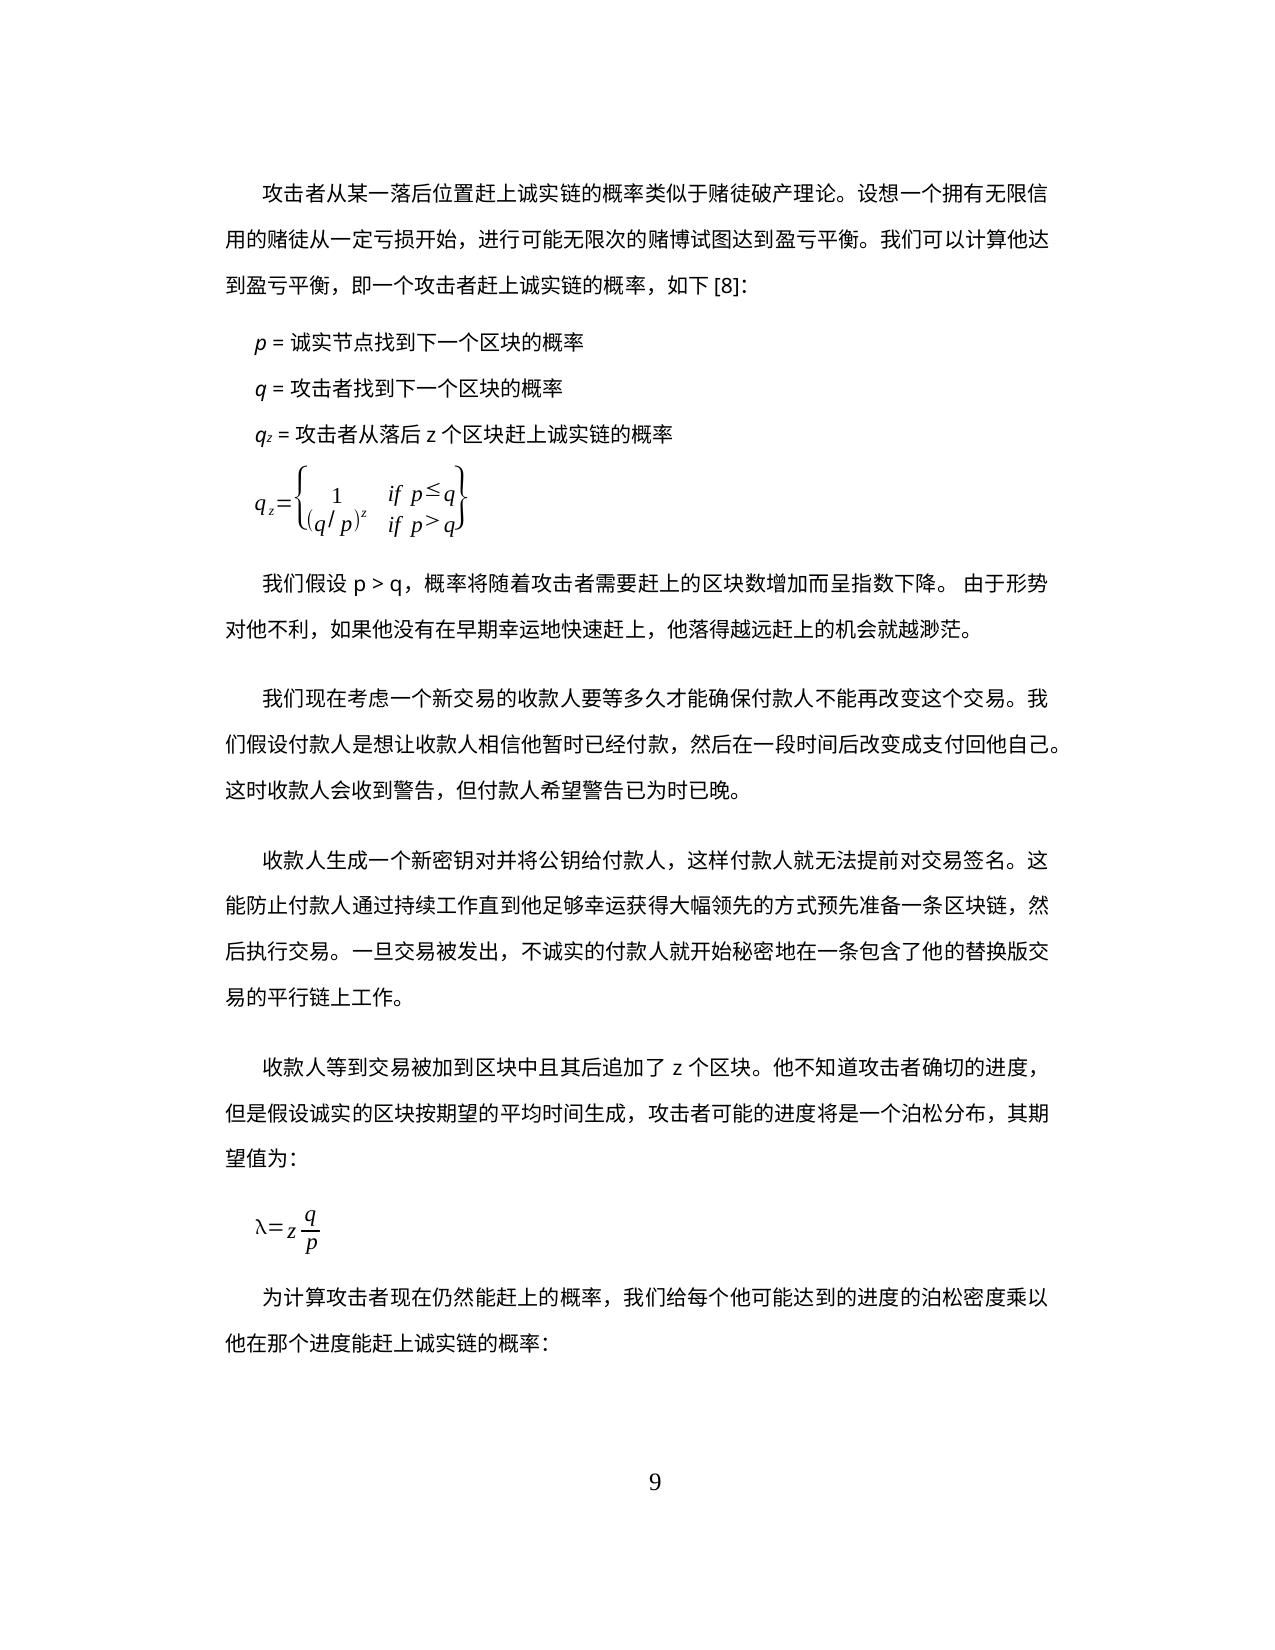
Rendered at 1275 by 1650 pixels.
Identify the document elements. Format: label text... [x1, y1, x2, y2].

text 为计算攻击者现在仍然能赶上的概率，我们给每个他可能达到的进度的泊松密度乘以他在那个进度能赶上诚实链的概率： [225, 1281, 1050, 1357]
text 我们现在考虑一个新交易的收款人要等多久才能确保付款人不能再改变这个交易。我们假设付款人是想让收款人相信他暂时已经付款，然后在一段时间后改变成支付回他自己。这时收款人会收到警告，但付款人希望警告已为时已晚。 [225, 682, 1050, 804]
text p = 诚实节点找到下一个区块的概率 [225, 326, 1050, 357]
text 我们假设 p > q，概率将随着攻击者需要赶上的区块数增加而呈指数下降。 由于形势对他不利，如果他没有在早期幸运地快速赶上，他落得越远赶上的机会就越渺茫。 [225, 567, 1050, 643]
text 收款人生成一个新密钥对并将公钥给付款人，这样付款人就无法提前对交易签名。这能防止付款人通过持续工作直到他足够幸运获得大幅领先的方式预先准备一条区块链，然后执行交易。一旦交易被发出，不诚实的付款人就开始秘密地在一条包含了他的替换版交易的平行链上工作。 [225, 844, 1050, 1012]
text q = 攻击者找到下一个区块的概率 [225, 372, 1050, 403]
text 攻击者从某一落后位置赶上诚实链的概率类似于赌徒破产理论。设想一个拥有无限信用的赌徒从一定亏损开始，进行可能无限次的赌博试图达到盈亏平衡。我们可以计算他达到盈亏平衡，即一个攻击者赶上诚实链的概率，如下 [8]： [225, 177, 1050, 299]
text 收款人等到交易被加到区块中且其后追加了 z 个区块。他不知道攻击者确切的进度，但是假设诚实的区块按期望的平均时间生成，攻击者可能的进度将是一个泊松分布，其期望值为： [225, 1051, 1050, 1173]
text qz = 攻击者从落后 z 个区块赶上诚实链的概率 [225, 418, 1050, 448]
